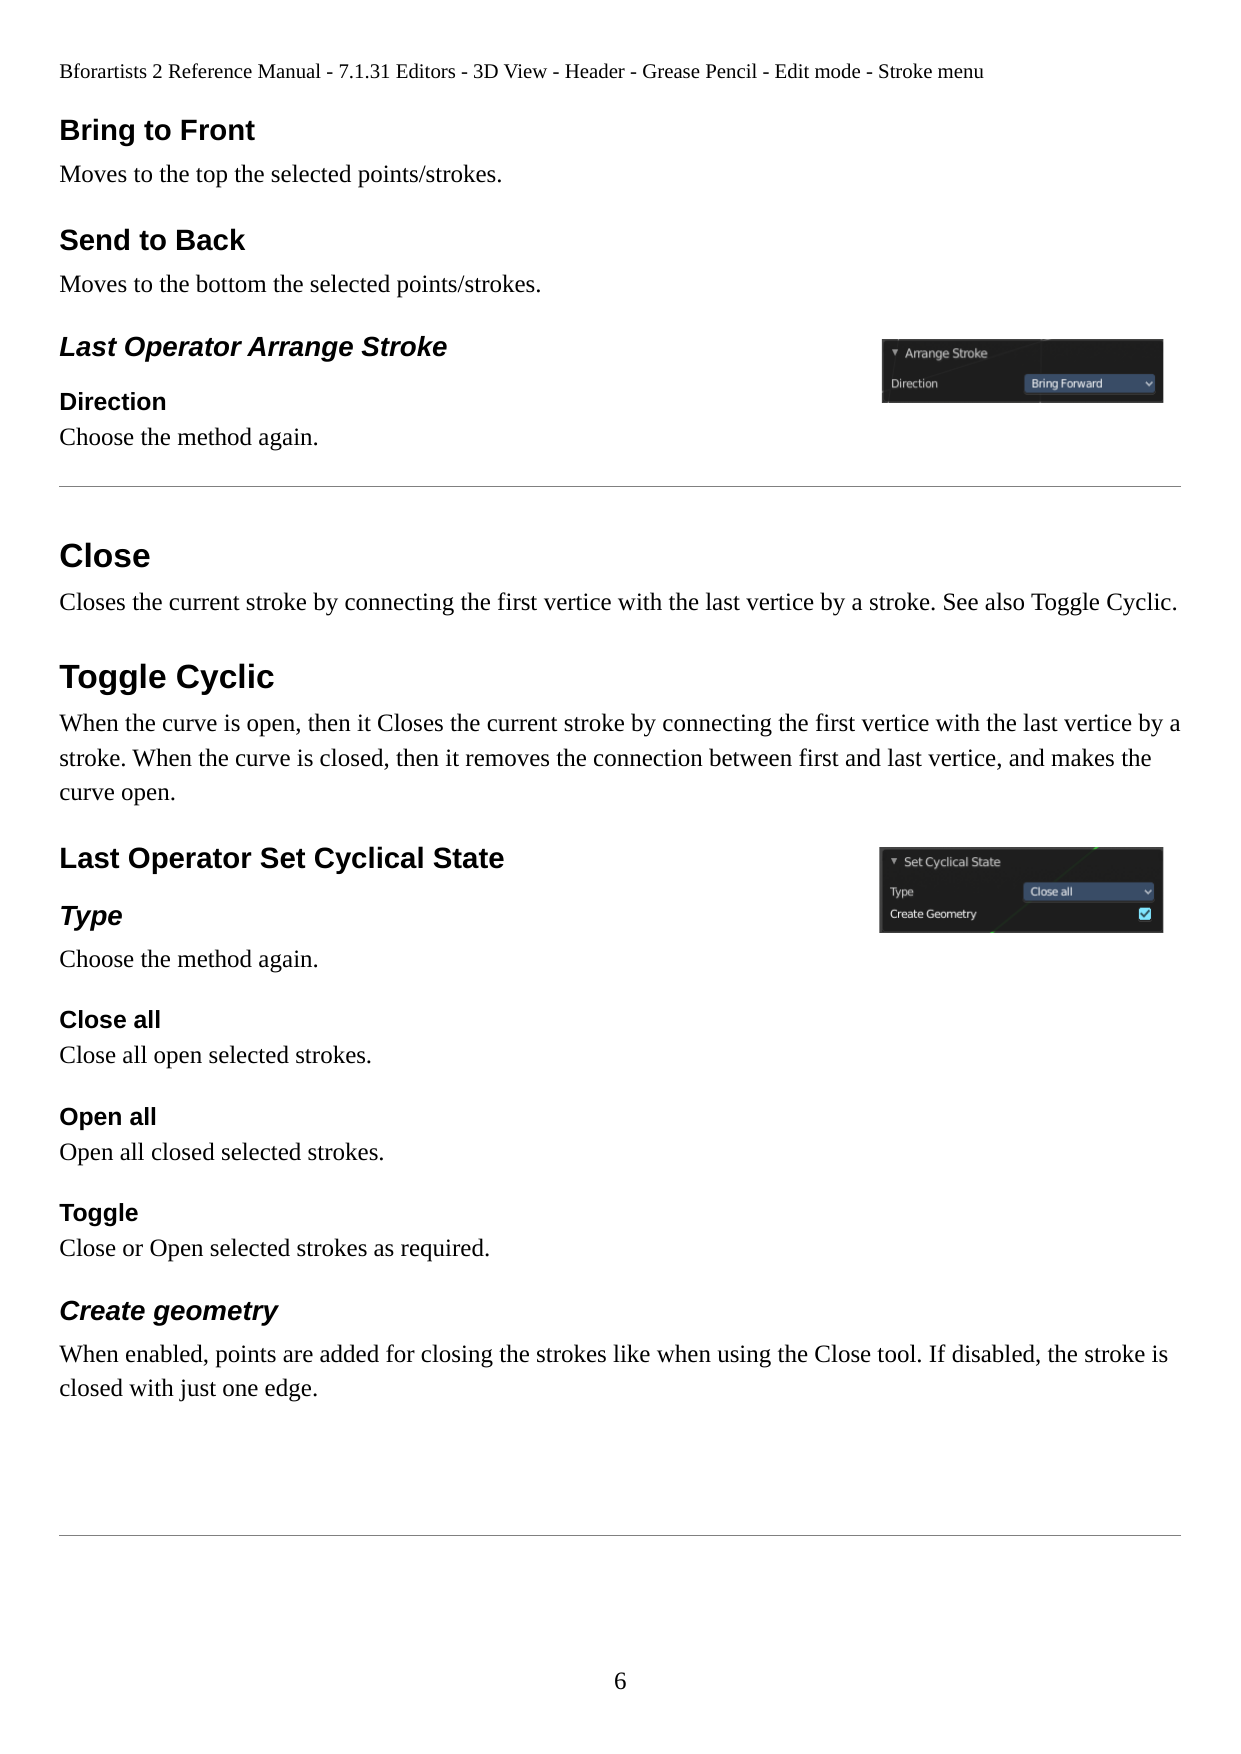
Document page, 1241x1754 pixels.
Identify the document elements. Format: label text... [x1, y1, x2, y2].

text Close all open selected strokes. [59, 1040, 1181, 1069]
text Close or Open selected strokes as required. [59, 1233, 1181, 1262]
subtitle Open all [59, 1102, 1181, 1130]
subtitle Toggle [59, 1198, 1181, 1227]
text Moves to the top the selected points/strokes. [59, 159, 1181, 188]
subtitle Direction [59, 387, 1181, 416]
subtitle Last Operator Arrange Stroke [59, 330, 1181, 362]
subtitle Toggle Cyclic [59, 657, 1181, 696]
subtitle Last Operator Set Cyclical State [59, 841, 1181, 874]
text When enabled, points are added for closing the strokes like when using the Close tool. If disabled, the stroke is closed with just one edge. [59, 1339, 1181, 1402]
subtitle [1164, 899, 1181, 931]
subtitle Create geometry [59, 1294, 1181, 1326]
text Choose the method again. [59, 422, 1181, 451]
text Closes the current stroke by connecting the first vertice with the last vertice by a stroke. See also Toggle Cyclic. [59, 587, 1181, 616]
text Moves to the bottom the selected points/strokes. [59, 269, 1181, 297]
subtitle Send to Back [59, 222, 1181, 256]
subtitle Bring to Front [59, 113, 1181, 146]
subtitle Type [59, 899, 879, 931]
text Open all closed selected strokes. [59, 1137, 1181, 1165]
picture [879, 847, 1164, 933]
text When the curve is open, then it Closes the current stroke by connecting the first vertice with the last vertice by a stroke. When the curve is closed, then it removes the connection between first and last vertice, and makes the curve open. [59, 708, 1181, 806]
subtitle Close [59, 536, 1181, 575]
text Choose the method again. [59, 944, 1181, 973]
picture [881, 339, 1164, 403]
subtitle Close all [59, 1006, 1181, 1034]
